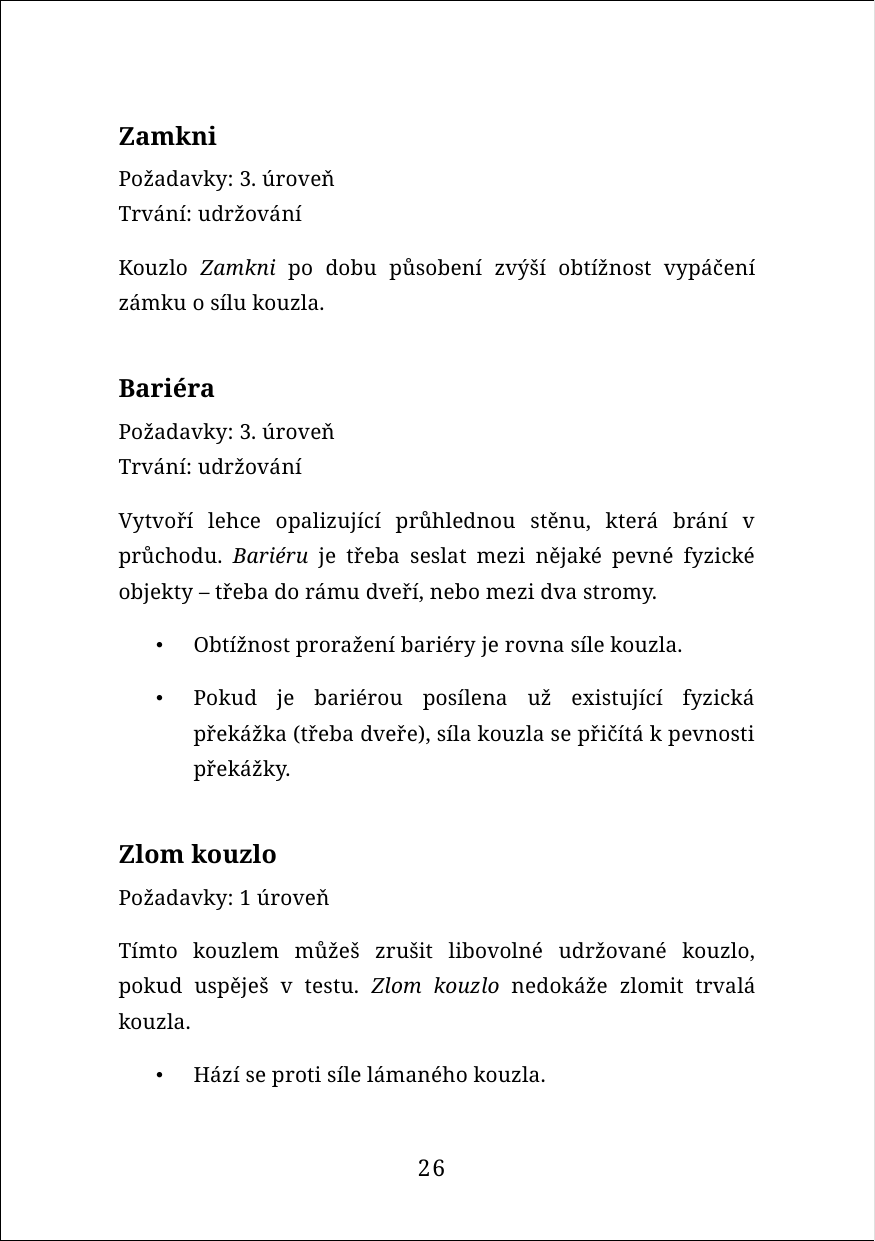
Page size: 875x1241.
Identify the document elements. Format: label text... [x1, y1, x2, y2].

text Vytvoří lehce opalizující průhlednou stěnu, která brání v průchodu. Bariéru je třeba seslat mezi nějaké pevné fyzické objekty – třeba do rámu dveří, nebo mezi dva stromy. [118, 506, 756, 605]
text Tímto kouzlem můžeš zrušit libovolné udržované kouzlo, pokud uspěješ v testu. Zlom kouzlo nedokáže zlomit trvalá kouzla. [118, 936, 756, 1036]
list Hází se proti síle lámaného kouzla. [156, 1060, 756, 1089]
subtitle Zamkni [118, 118, 756, 152]
text Požadavky: 3. úroveň Trvání: udržování [118, 417, 756, 481]
text Kouzlo Zamkni po dobu působení zvýší obtížnost vypáčení zámku o sílu kouzla. [118, 253, 756, 317]
subtitle Zlom kouzlo [118, 837, 756, 871]
subtitle Bariéra [118, 371, 756, 405]
list Obtížnost proražení bariéry je rovna síle kouzla. [156, 630, 756, 658]
text Požadavky: 3. úroveň Trvání: udržování [118, 164, 756, 228]
text Požadavky: 1 úroveň [118, 883, 756, 911]
list Pokud je bariérou posílena už existující fyzická překážka (třeba dveře), síla kouzla se přičítá k pevnosti překážky. [156, 683, 756, 783]
